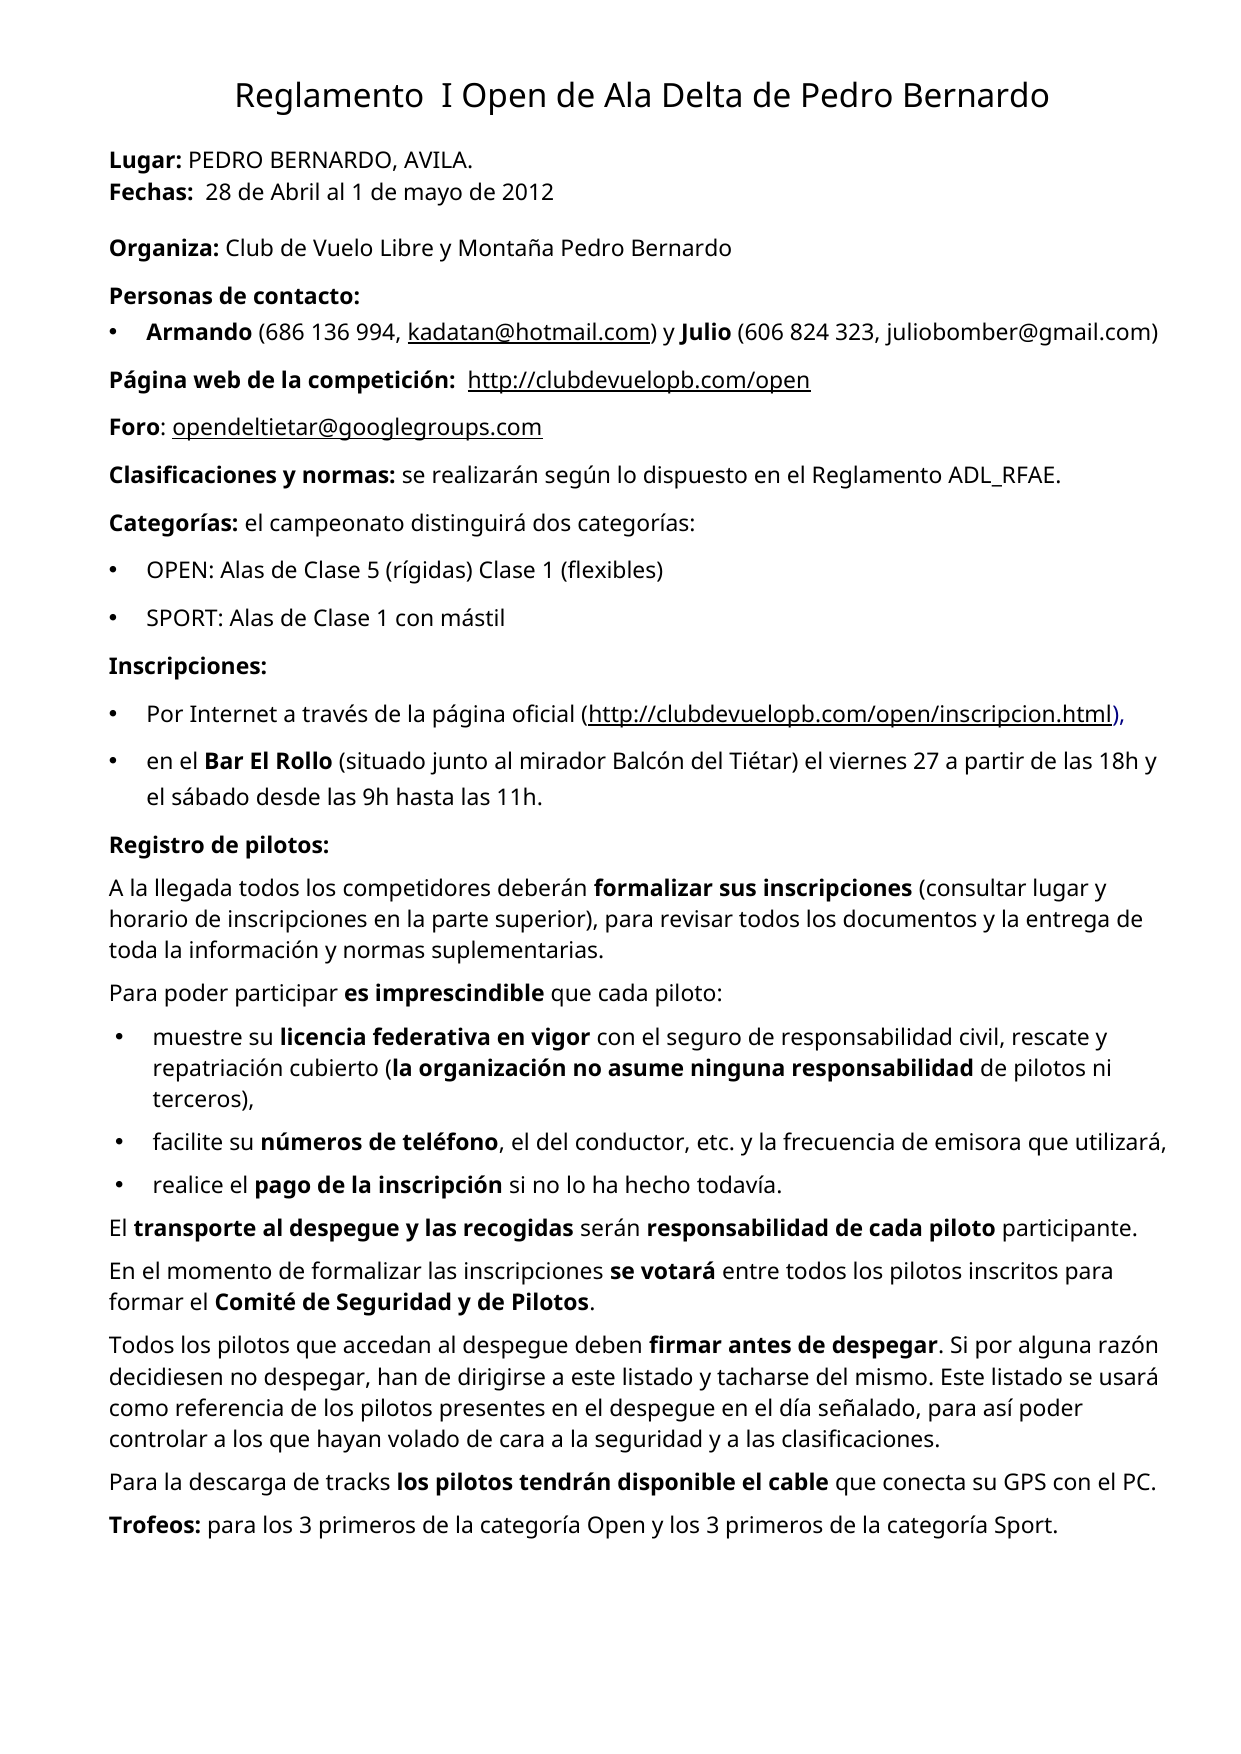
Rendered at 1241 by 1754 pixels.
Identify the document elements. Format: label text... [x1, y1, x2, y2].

text Trofeos: para los 3 primeros de la categoría Open y los 3 primeros de la categoría Sport. [109, 1509, 1176, 1540]
text A la llegada todos los competidores deberán formalizar sus inscripciones (consultar lugar y horario de inscripciones en la parte superior), para revisar todos los documentos y la entrega de toda la información y normas suplementarias. [109, 872, 1176, 966]
list OPEN: Alas de Clase 5 (rígidas) Clase 1 (flexibles) [109, 554, 1176, 586]
text Lugar: PEDRO BERNARDO, AVILA. [109, 144, 1176, 176]
text Categorías: el campeonato distinguirá dos categorías: [109, 507, 1176, 538]
text Organiza: Club de Vuelo Libre y Montaña Pedro Bernardo [109, 232, 1176, 263]
text Registro de pilotos: [109, 829, 1176, 860]
text Reglamento I Open de Ala Delta de Pedro Bernardo [109, 71, 1176, 117]
text Foro: opendeltietar@googlegroups.com [109, 411, 1176, 442]
text Todos los pilotos que accedan al despegue deben firmar antes de despegar. Si por alguna razón decidiesen no despegar, han de dirigirse a este listado y tacharse del mismo. Este listado se usará como referencia de los pilotos presentes en el despegue en el día señalado, para así poder controlar a los que hayan volado de cara a la seguridad y a las clasificaciones. [109, 1329, 1176, 1454]
list realice el pago de la inscripción si no lo ha hecho todavía. [115, 1169, 1176, 1200]
list SPORT: Alas de Clase 1 con mástil [109, 602, 1176, 633]
list facilite su números de teléfono, el del conductor, etc. y la frecuencia de emisora que utilizará, [115, 1126, 1176, 1157]
text El transporte al despegue y las recogidas serán responsabilidad de cada piloto participante. [109, 1212, 1176, 1243]
list Armando (686 136 994, kadatan@hotmail.com) y Julio (606 824 323, juliobomber@gmail.com) [109, 316, 1176, 347]
text Clasificaciones y normas: se realizarán según lo dispuesto en el Reglamento ADL_RFAE. [109, 459, 1176, 490]
list muestre su licencia federativa en vigor con el seguro de responsabilidad civil, rescate y repatriación cubierto (la organización no asume ninguna responsabilidad de pilotos ni terceros), [115, 1020, 1176, 1114]
text Página web de la competición: http://clubdevuelopb.com/open [109, 363, 1176, 395]
text Para la descarga de tracks los pilotos tendrán disponible el cable que conecta su GPS con el PC. [109, 1466, 1176, 1497]
text Para poder participar es imprescindible que cada piloto: [109, 977, 1176, 1009]
text En el momento de formalizar las inscripciones se votará entre todos los pilotos inscritos para formar el Comité de Seguridad y de Pilotos. [109, 1255, 1176, 1317]
text Personas de contacto: [109, 280, 1176, 311]
text Fechas: 28 de Abril al 1 de mayo de 2012 [109, 176, 1176, 207]
text Inscripciones: [109, 650, 1176, 681]
list en el Bar El Rollo (situado junto al mirador Balcón del Tiétar) el viernes 27 a partir de las 18h y el sábado desde las 9h hasta las 11h. [109, 745, 1176, 812]
list Por Internet a través de la página oficial (http://clubdevuelopb.com/open/inscripcion.html), [109, 697, 1176, 729]
